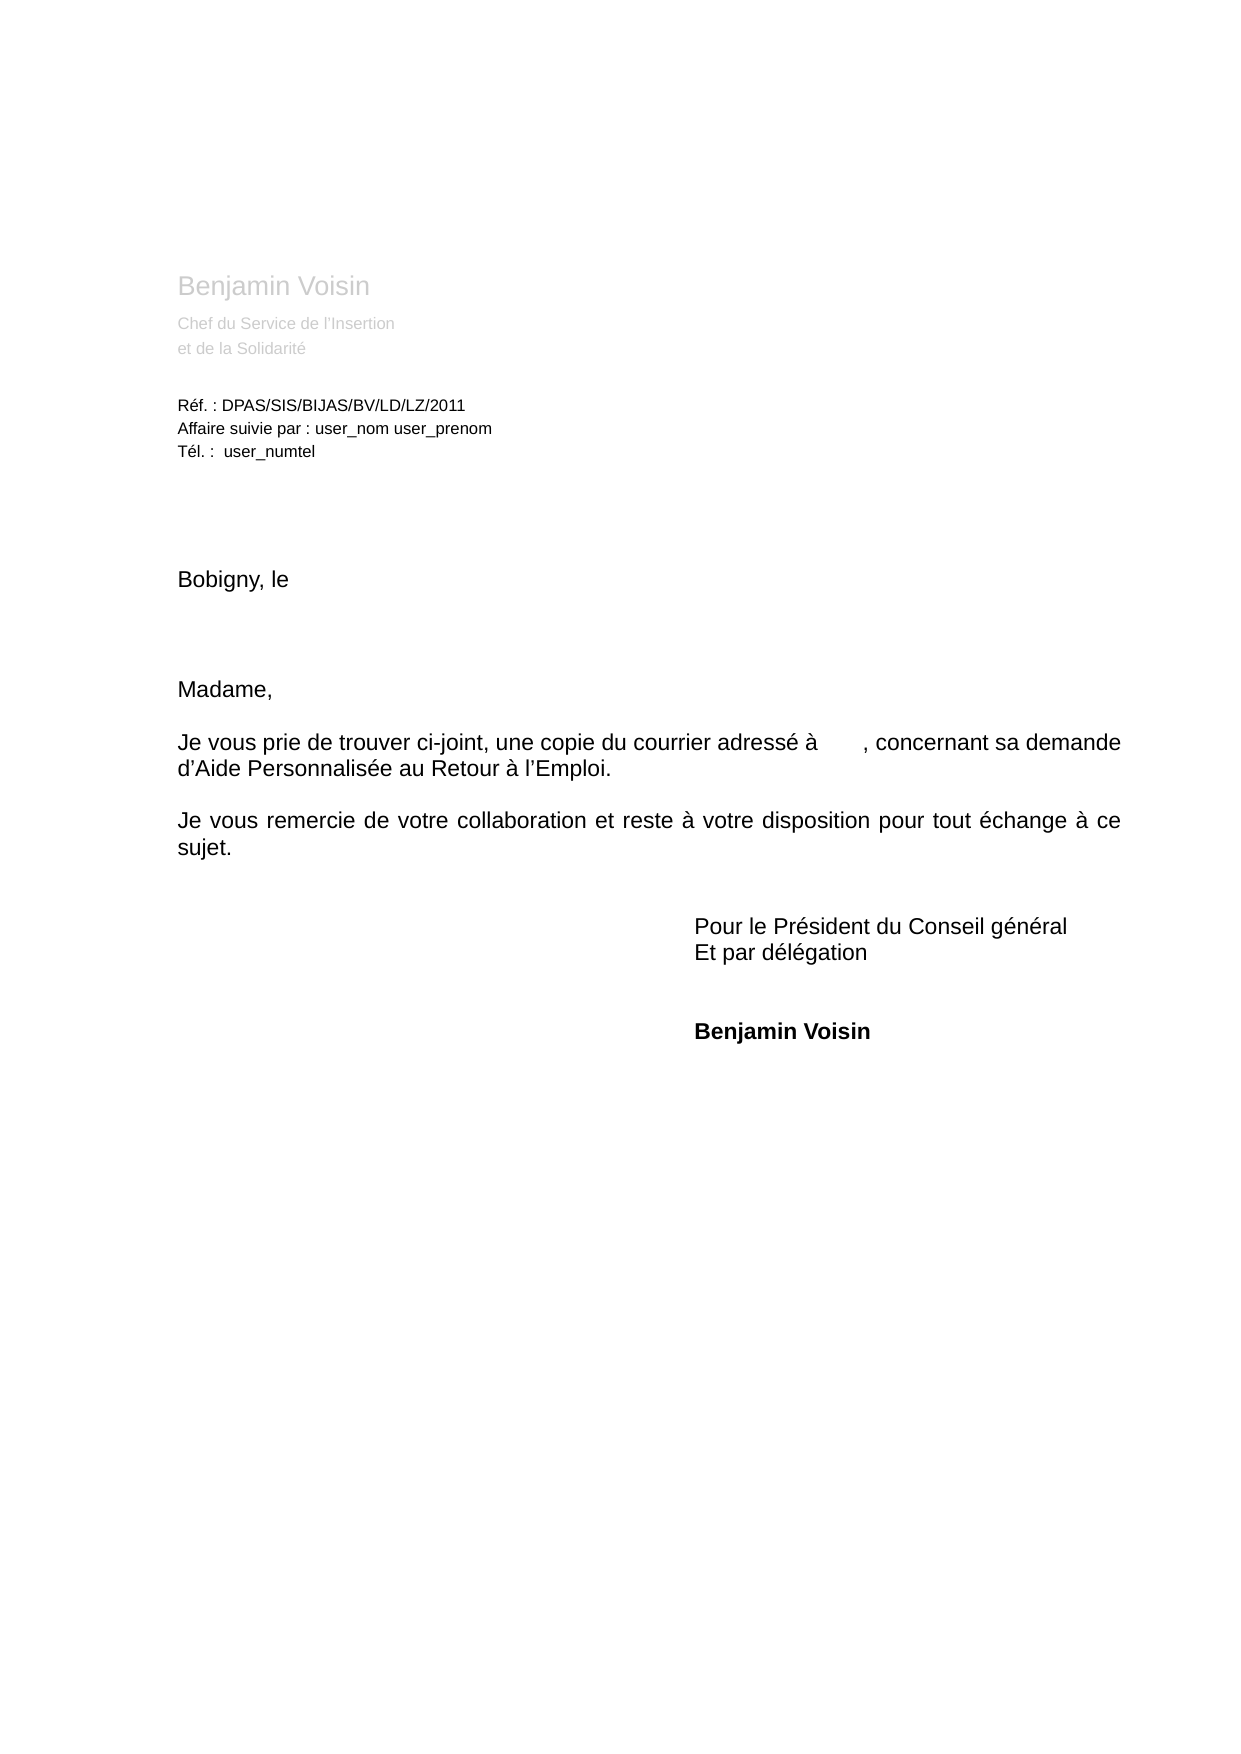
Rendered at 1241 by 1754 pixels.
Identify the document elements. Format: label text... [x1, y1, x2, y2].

text Chef du Service de l’Insertion [177, 313, 1122, 333]
table_cell Bobigny, le [177, 566, 649, 594]
table_cell Tél. : user_numtel [177, 439, 649, 462]
table_cell [650, 566, 1122, 594]
table_cell [177, 485, 649, 566]
text Je vous prie de trouver ci-joint, une copie du courrier adressé à , concernant sa demande d’Aide Personnalisée au Retour à l’Emploi. [177, 728, 1122, 781]
table_cell [177, 462, 649, 485]
table_header [650, 365, 1122, 566]
text Madame, [177, 676, 1122, 702]
text Et par délégation [177, 939, 1122, 966]
table_cell Réf. : DPAS/SIS/BIJAS/BV/LD/LZ/2011 [177, 394, 649, 416]
text Je vous remercie de votre collaboration et reste à votre disposition pour tout échange à ce sujet. [177, 807, 1122, 860]
text Benjamin Voisin [177, 1018, 1122, 1045]
table_header [177, 365, 649, 393]
table_cell Affaire suivie par : user_nom user_prenom [177, 416, 649, 439]
text et de la Solidarité [177, 339, 1122, 358]
text Benjamin Voisin [177, 270, 1122, 301]
text Pour le Président du Conseil général [177, 913, 1122, 939]
